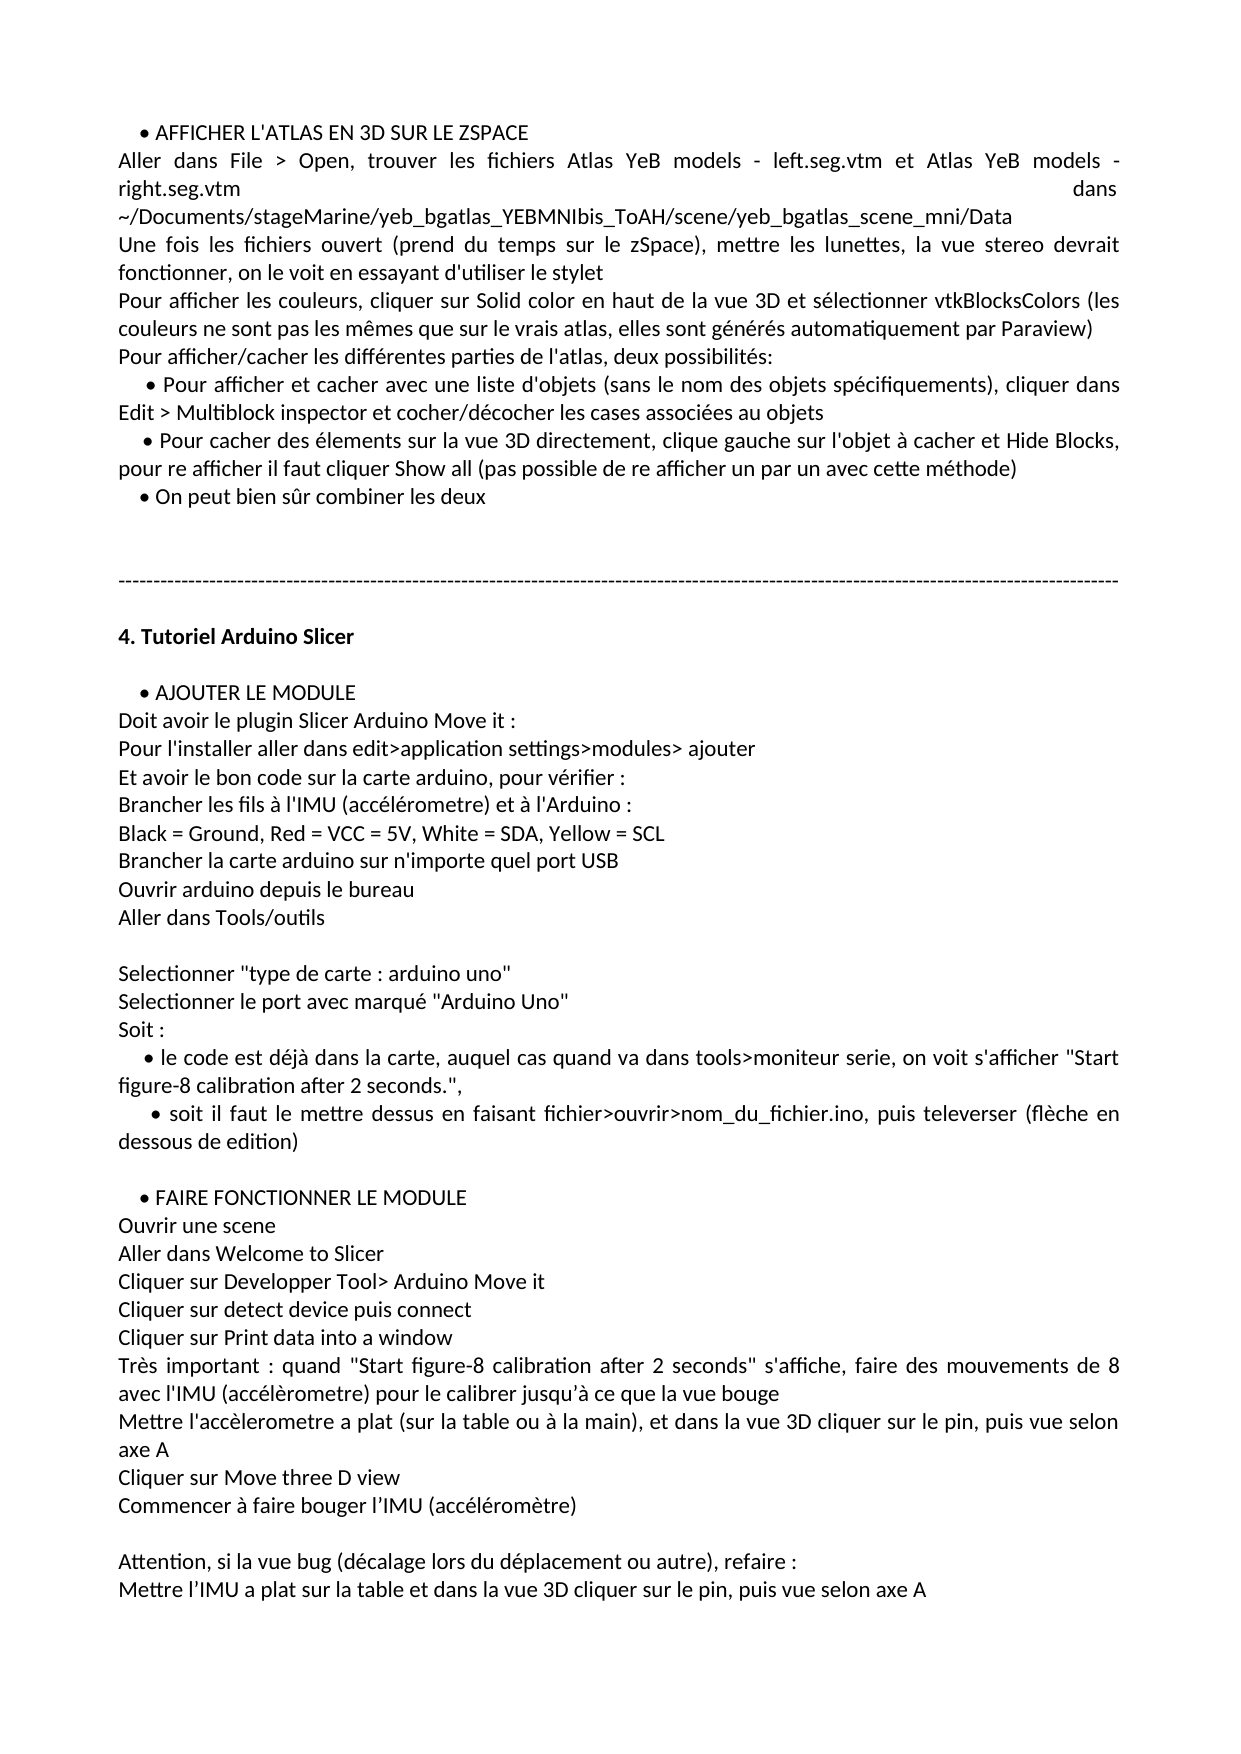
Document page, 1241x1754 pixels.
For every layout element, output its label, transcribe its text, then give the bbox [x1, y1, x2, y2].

text ----------------------------------------------------------------------------------------------------------------------------------------------- [118, 566, 1122, 594]
text Doit avoir le plugin Slicer Arduino Move it : [118, 707, 1122, 734]
text Brancher la carte arduino sur n'importe quel port USB [118, 847, 1122, 875]
text Black = Ground, Red = VCC = 5V, White = SDA, Yellow = SCL [118, 819, 1122, 847]
text • On peut bien sûr combiner les deux [118, 482, 1122, 510]
text • Pour afficher et cacher avec une liste d'objets (sans le nom des objets spécifiquements), cliquer dans Edit > Multiblock inspector et cocher/décocher les cases associées au objets [118, 370, 1122, 426]
text Brancher les fils à l'IMU (accélérometre) et à l'Arduino : [118, 791, 1122, 819]
text Cliquer sur Move three D view [118, 1463, 1122, 1491]
text Commencer à faire bouger l’IMU (accéléromètre) [118, 1491, 1122, 1519]
text Attention, si la vue bug (décalage lors du déplacement ou autre), refaire : [118, 1547, 1122, 1575]
text Selectionner "type de carte : arduino uno" [118, 959, 1122, 987]
text Pour l'installer aller dans edit>application settings>modules> ajouter [118, 734, 1122, 763]
text • FAIRE FONCTIONNER LE MODULE [118, 1183, 1122, 1211]
text • soit il faut le mettre dessus en faisant fichier>ouvrir>nom_du_fichier.ino, puis televerser (flèche en dessous de edition) [118, 1099, 1122, 1155]
text Mettre l'accèlerometre a plat (sur la table ou à la main), et dans la vue 3D cliquer sur le pin, puis vue selon axe A [118, 1407, 1122, 1463]
text • Pour cacher des élements sur la vue 3D directement, clique gauche sur l'objet à cacher et Hide Blocks, pour re afficher il faut cliquer Show all (pas possible de re afficher un par un avec cette méthode) [118, 426, 1122, 482]
text Très important : quand "Start figure-8 calibration after 2 seconds" s'affiche, faire des mouvements de 8 avec l'IMU (accélèrometre) pour le calibrer jusqu’à ce que la vue bouge [118, 1351, 1122, 1407]
text Soit : [118, 1015, 1122, 1043]
text Aller dans File > Open, trouver les fichiers Atlas YeB models - left.seg.vtm et Atlas YeB models - right.seg.vtm dans ~/Documents/stageMarine/yeb_bgatlas_YEBMNIbis_ToAH/scene/yeb_bgatlas_scene_mni/Data [118, 146, 1122, 230]
text • AJOUTER LE MODULE [118, 678, 1122, 707]
text • le code est déjà dans la carte, auquel cas quand va dans tools>moniteur serie, on voit s'afficher "Start figure-8 calibration after 2 seconds.", [118, 1043, 1122, 1099]
text Et avoir le bon code sur la carte arduino, pour vérifier : [118, 763, 1122, 791]
text Selectionner le port avec marqué "Arduino Uno" [118, 987, 1122, 1015]
text Pour afficher les couleurs, cliquer sur Solid color en haut de la vue 3D et sélectionner vtkBlocksColors (les couleurs ne sont pas les mêmes que sur le vrais atlas, elles sont générés automatiquement par Paraview) [118, 286, 1122, 342]
text Pour afficher/cacher les différentes parties de l'atlas, deux possibilités: [118, 342, 1122, 370]
text Aller dans Tools/outils [118, 903, 1122, 931]
text Une fois les fichiers ouvert (prend du temps sur le zSpace), mettre les lunettes, la vue stereo devrait fonctionner, on le voit en essayant d'utiliser le stylet [118, 230, 1122, 286]
text Mettre l’IMU a plat sur la table et dans la vue 3D cliquer sur le pin, puis vue selon axe A [118, 1575, 1122, 1603]
text Cliquer sur Developper Tool> Arduino Move it [118, 1267, 1122, 1295]
text Cliquer sur detect device puis connect [118, 1295, 1122, 1323]
text Ouvrir arduino depuis le bureau [118, 875, 1122, 903]
text Aller dans Welcome to Slicer [118, 1239, 1122, 1267]
text Cliquer sur Print data into a window [118, 1323, 1122, 1351]
text 4. Tutoriel Arduino Slicer [118, 622, 1122, 651]
text • AFFICHER L'ATLAS EN 3D SUR LE ZSPACE [118, 118, 1122, 146]
text Ouvrir une scene [118, 1211, 1122, 1239]
